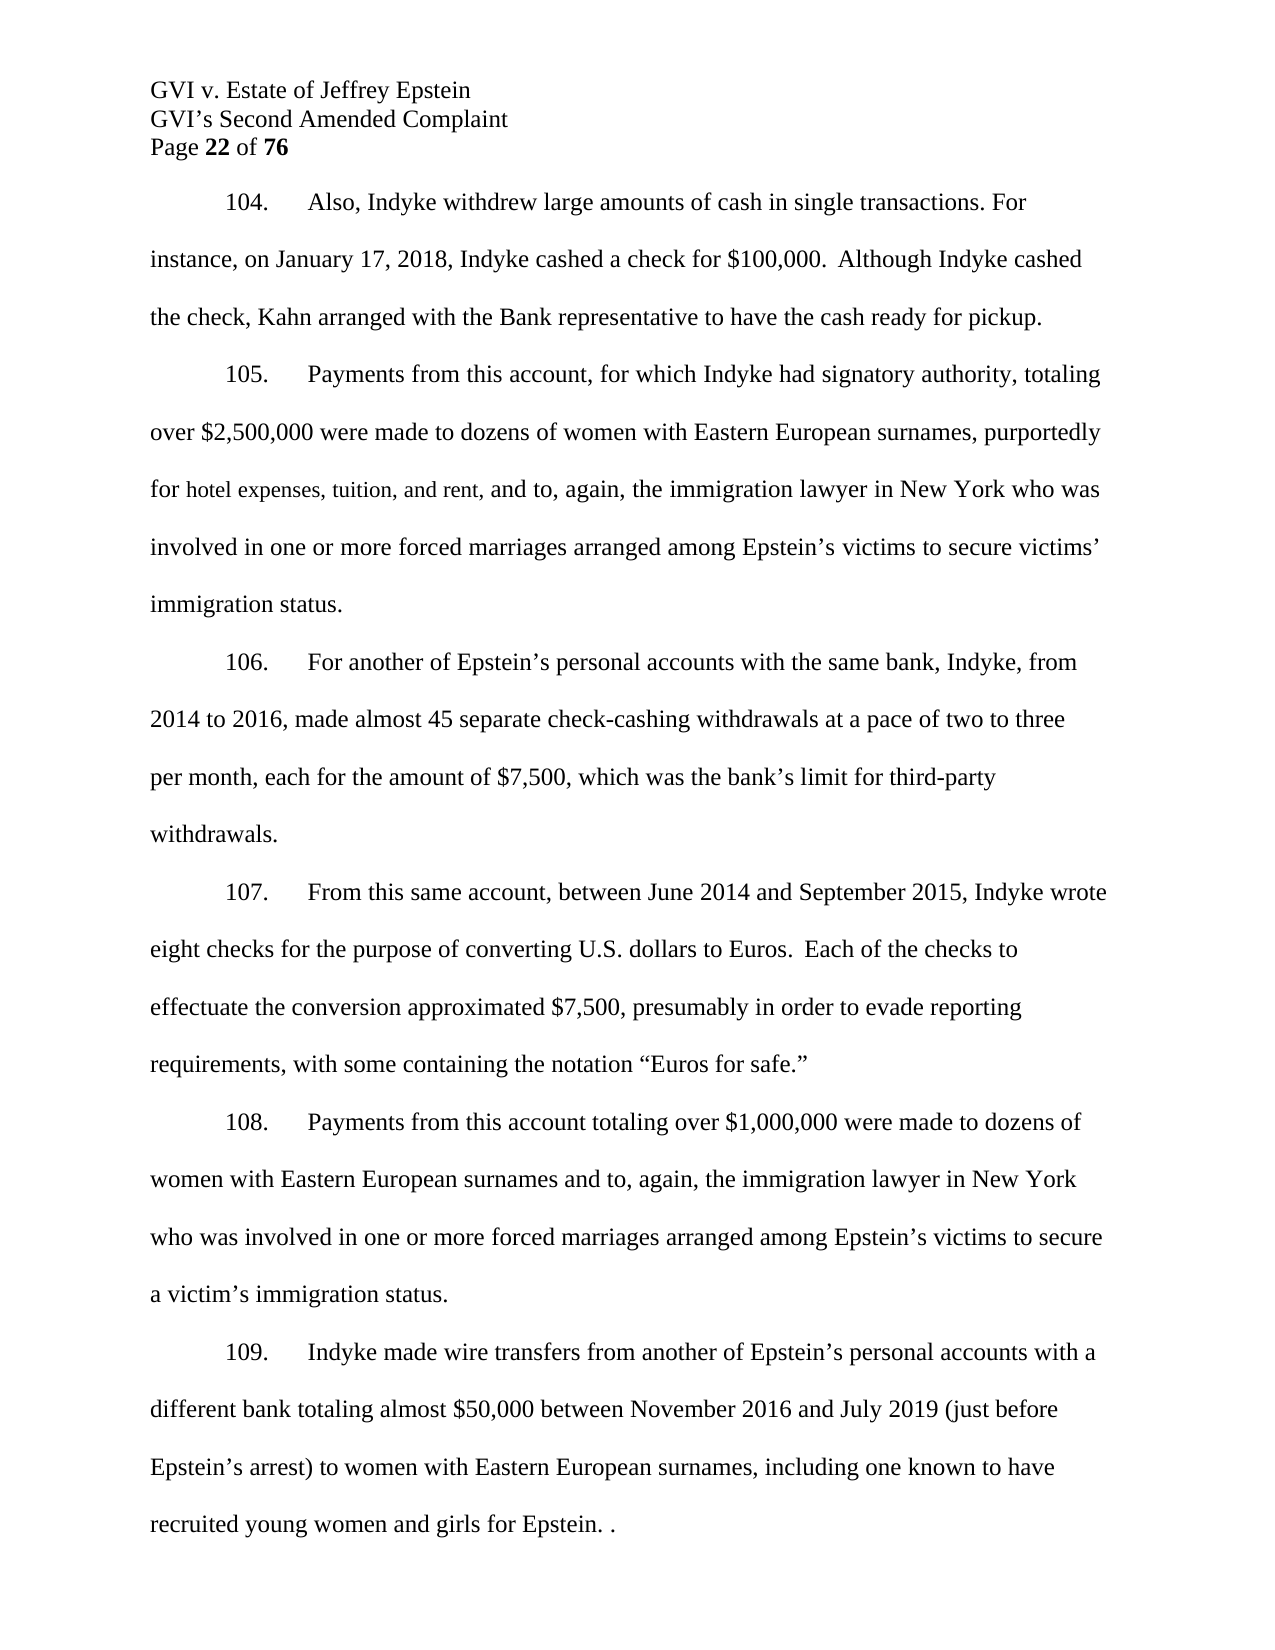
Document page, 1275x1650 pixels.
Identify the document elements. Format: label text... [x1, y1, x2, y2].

list From this same account, between June 2014 and September 2015, Indyke wrote eight checks for the purpose of converting U.S. dollars to Euros. Each of the checks to effectuate the conversion approximated $7,500, presumably in order to evade reporting requirements, with some containing the notation “Euros for safe.” [150, 877, 1107, 1078]
text Epstein’s arrest) to women with Eastern European surnames, including one known to have [150, 1452, 1125, 1481]
list For another of Epstein’s personal accounts with the same bank, Indyke, from 2014 to 2016, made almost 45 separate check-cashing withdrawals at a pace of two to three per month, each for the amount of $7,500, which was the bank’s limit for third-party withdrawals. [150, 647, 1103, 848]
list Also, Indyke withdrew large amounts of cash in single transactions. For instance, on January 17, 2018, Indyke cashed a check for $100,000. Although Indyke cashed the check, Kahn arranged with the Bank representative to have the cash ready for pickup. [150, 187, 1084, 330]
list Indyke made wire transfers from another of Epstein’s personal accounts with a [225, 1337, 1125, 1366]
text different bank totaling almost $50,000 between November 2016 and July 2019 (just before [150, 1394, 1125, 1423]
list Payments from this account totaling over $1,000,000 were made to dozens of women with Eastern European surnames and to, again, the immigration lawyer in New York who was involved in one or more forced marriages arranged among Epstein’s victims to secure a victim’s immigration status. [150, 1107, 1103, 1308]
list Payments from this account, for which Indyke had signatory authority, totaling over $2,500,000 were made to dozens of women with Eastern European surnames, purportedly for hotel expenses, tuition, and rent, and to, again, the immigration lawyer in New York who was involved in one or more forced marriages arranged among Epstein’s victims to secure victims’ immigration status. [150, 359, 1101, 618]
text recruited young women and girls for Epstein. . [150, 1509, 1125, 1538]
